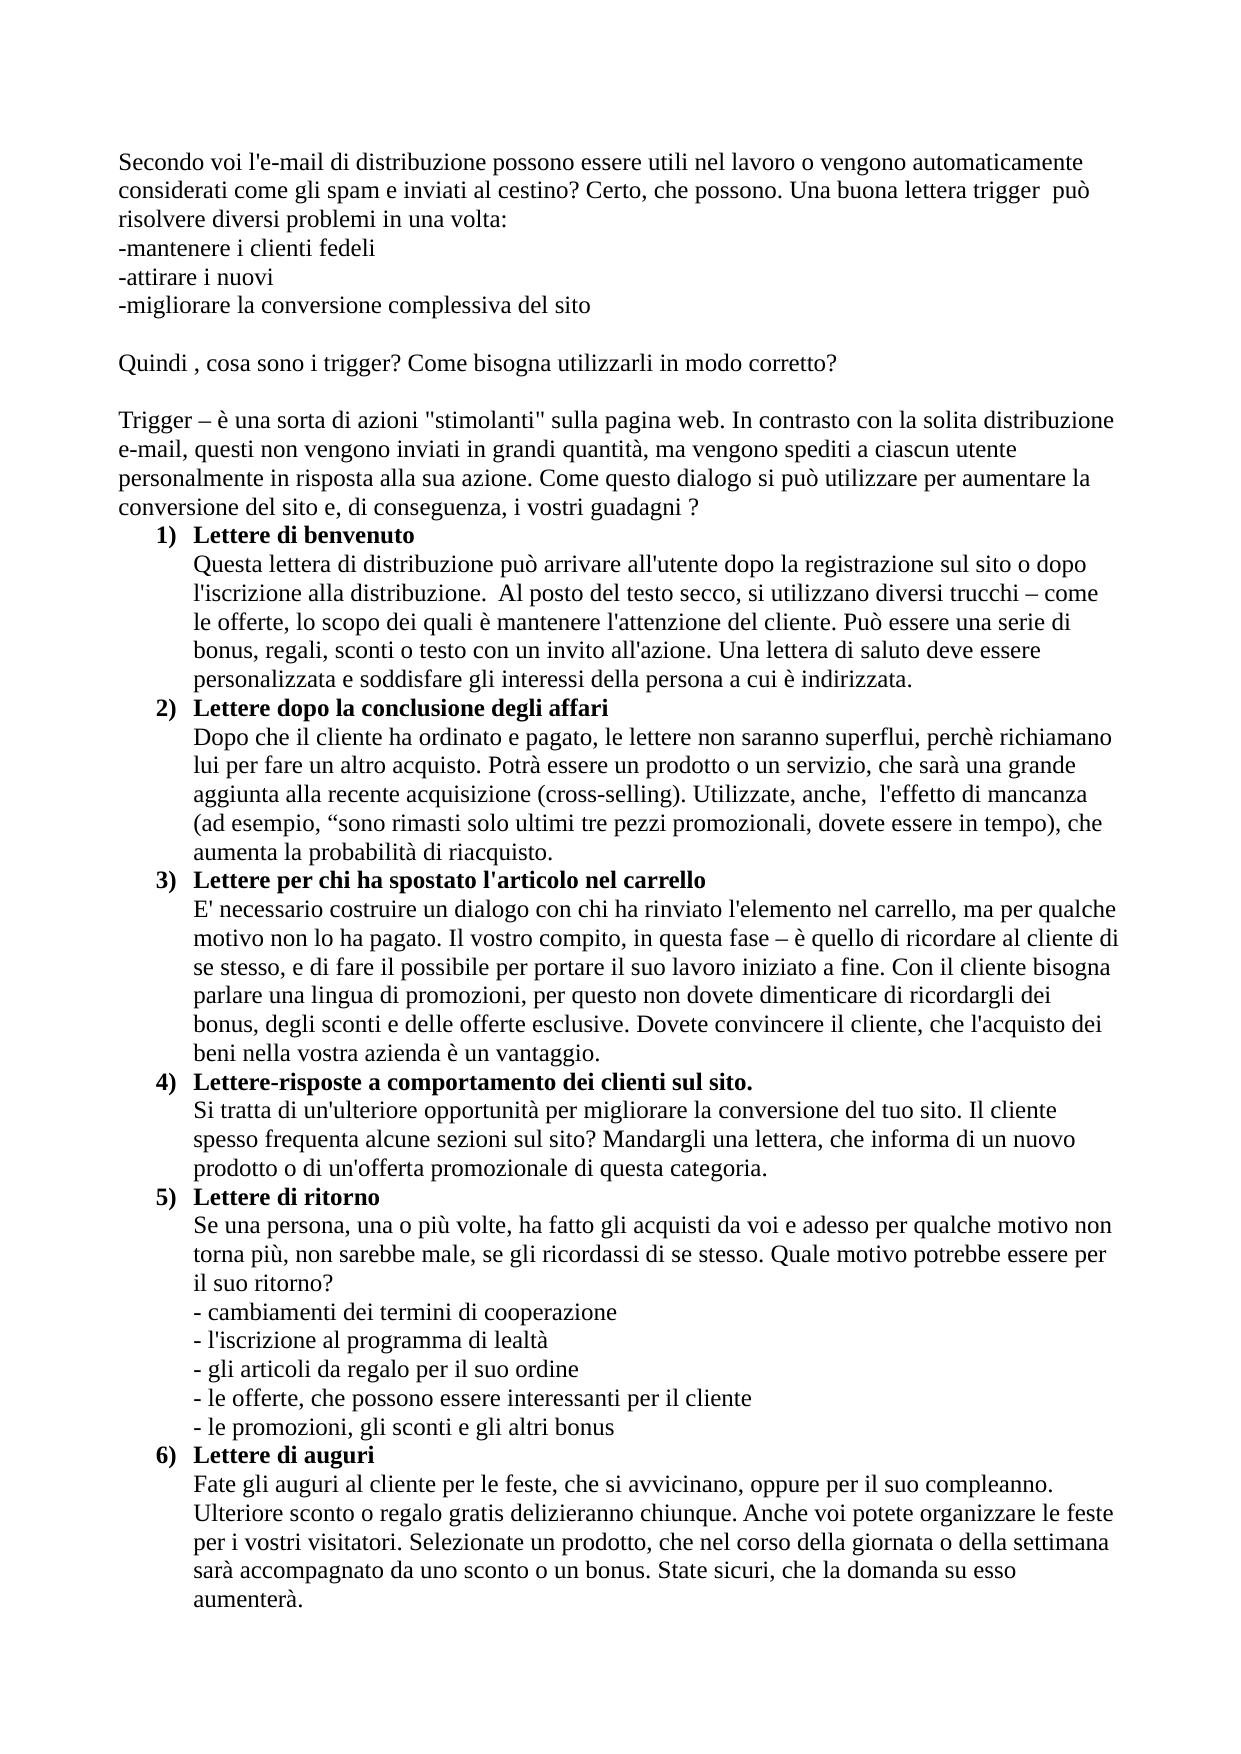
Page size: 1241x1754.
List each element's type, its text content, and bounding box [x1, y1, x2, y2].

list Fate gli auguri al cliente per le feste, che si avvicinano, oppure per il suo compleanno. Ulteriore sconto o regalo gratis delizieranno chiunque. Anche voi potete organizzare le feste per i vostri visitatori. Selezionate un prodotto, che nel corso della giornata o della settimana sarà accompagnato da uno sconto o un bonus. State sicuri, che la domanda su esso aumenterà. [156, 1469, 1122, 1613]
list - le promozioni, gli sconti e gli altri bonus [156, 1412, 1122, 1441]
list Lettere per chi ha spostato l'articolo nel carrello [156, 866, 1122, 894]
text Quindi , cosa sono i trigger? Come bisogna utilizzarli in modo corretto? [118, 348, 1122, 377]
list - le offerte, che possono essere interessanti per il cliente [156, 1383, 1122, 1412]
list Lettere di ritorno [156, 1182, 1122, 1211]
list - gli articoli da regalo per il suo ordine [156, 1354, 1122, 1383]
list - cambiamenti dei termini di cooperazione [156, 1297, 1122, 1326]
text Secondo voi l'e-mail di distribuzione possono essere utili nel lavoro o vengono automaticamente considerati come gli spam e inviati al cestino? Certo, che possono. Una buona lettera trigger può risolvere diversi problemi in una volta: [118, 147, 1122, 233]
list Si tratta di un'ulteriore opportunità per migliorare la conversione del tuo sito. Il cliente spesso frequenta alcune sezioni sul sito? Mandargli una lettera, che informa di un nuovo prodotto o di un'offerta promozionale di questa categoria. [156, 1096, 1122, 1182]
list Lettere-risposte a comportamento dei clienti sul sito. [156, 1067, 1122, 1096]
list Lettere dopo la conclusione degli affari [156, 693, 1122, 722]
list Se una persona, una o più volte, ha fatto gli acquisti da voi e adesso per qualche motivo non torna più, non sarebbe male, se gli ricordassi di se stesso. Quale motivo potrebbe essere per il suo ritorno? [156, 1211, 1122, 1297]
text -migliorare la conversione complessiva del sito [118, 291, 1122, 319]
list Lettere di auguri [156, 1441, 1122, 1469]
list Lettere di benvenuto [156, 521, 1122, 549]
text -attirare i nuovi [118, 262, 1122, 291]
list - l'iscrizione al programma di lealtà [156, 1326, 1122, 1354]
list E' necessario costruire un dialogo con chi ha rinviato l'elemento nel carrello, ma per qualche motivo non lo ha pagato. Il vostro compito, in questa fase – è quello di ricordare al cliente di se stesso, e di fare il possibile per portare il suo lavoro iniziato a fine. Con il cliente bisogna parlare una lingua di promozioni, per questo non dovete dimenticare di ricordargli dei bonus, degli sconti e delle offerte esclusive. Dovete convincere il cliente, che l'acquisto dei beni nella vostra azienda è un vantaggio. [156, 894, 1122, 1067]
text Trigger – è una sorta di azioni "stimolanti" sulla pagina web. In contrasto con la solita distribuzione e-mail, questi non vengono inviati in grandi quantità, ma vengono spediti a ciascun utente personalmente in risposta alla sua azione. Come questo dialogo si può utilizzare per aumentare la conversione del sito e, di conseguenza, i vostri guadagni ? [118, 406, 1122, 521]
list Questa lettera di distribuzione può arrivare all'utente dopo la registrazione sul sito o dopo l'iscrizione alla distribuzione. Al posto del testo secco, si utilizzano diversi trucchi – come le offerte, lo scopo dei quali è mantenere l'attenzione del cliente. Può essere una serie di bonus, regali, sconti o testo con un invito all'azione. Una lettera di saluto deve essere personalizzata e soddisfare gli interessi della persona a cui è indirizzata. [156, 549, 1122, 693]
list Dopo che il cliente ha ordinato e pagato, le lettere non saranno superflui, perchè richiamano lui per fare un altro acquisto. Potrà essere un prodotto o un servizio, che sarà una grande aggiunta alla recente acquisizione (cross-selling). Utilizzate, anche, l'effetto di mancanza (ad esempio, “sono rimasti solo ultimi tre pezzi promozionali, dovete essere in tempo), che aumenta la probabilità di riacquisto. [156, 722, 1122, 866]
text -mantenere i clienti fedeli [118, 233, 1122, 262]
